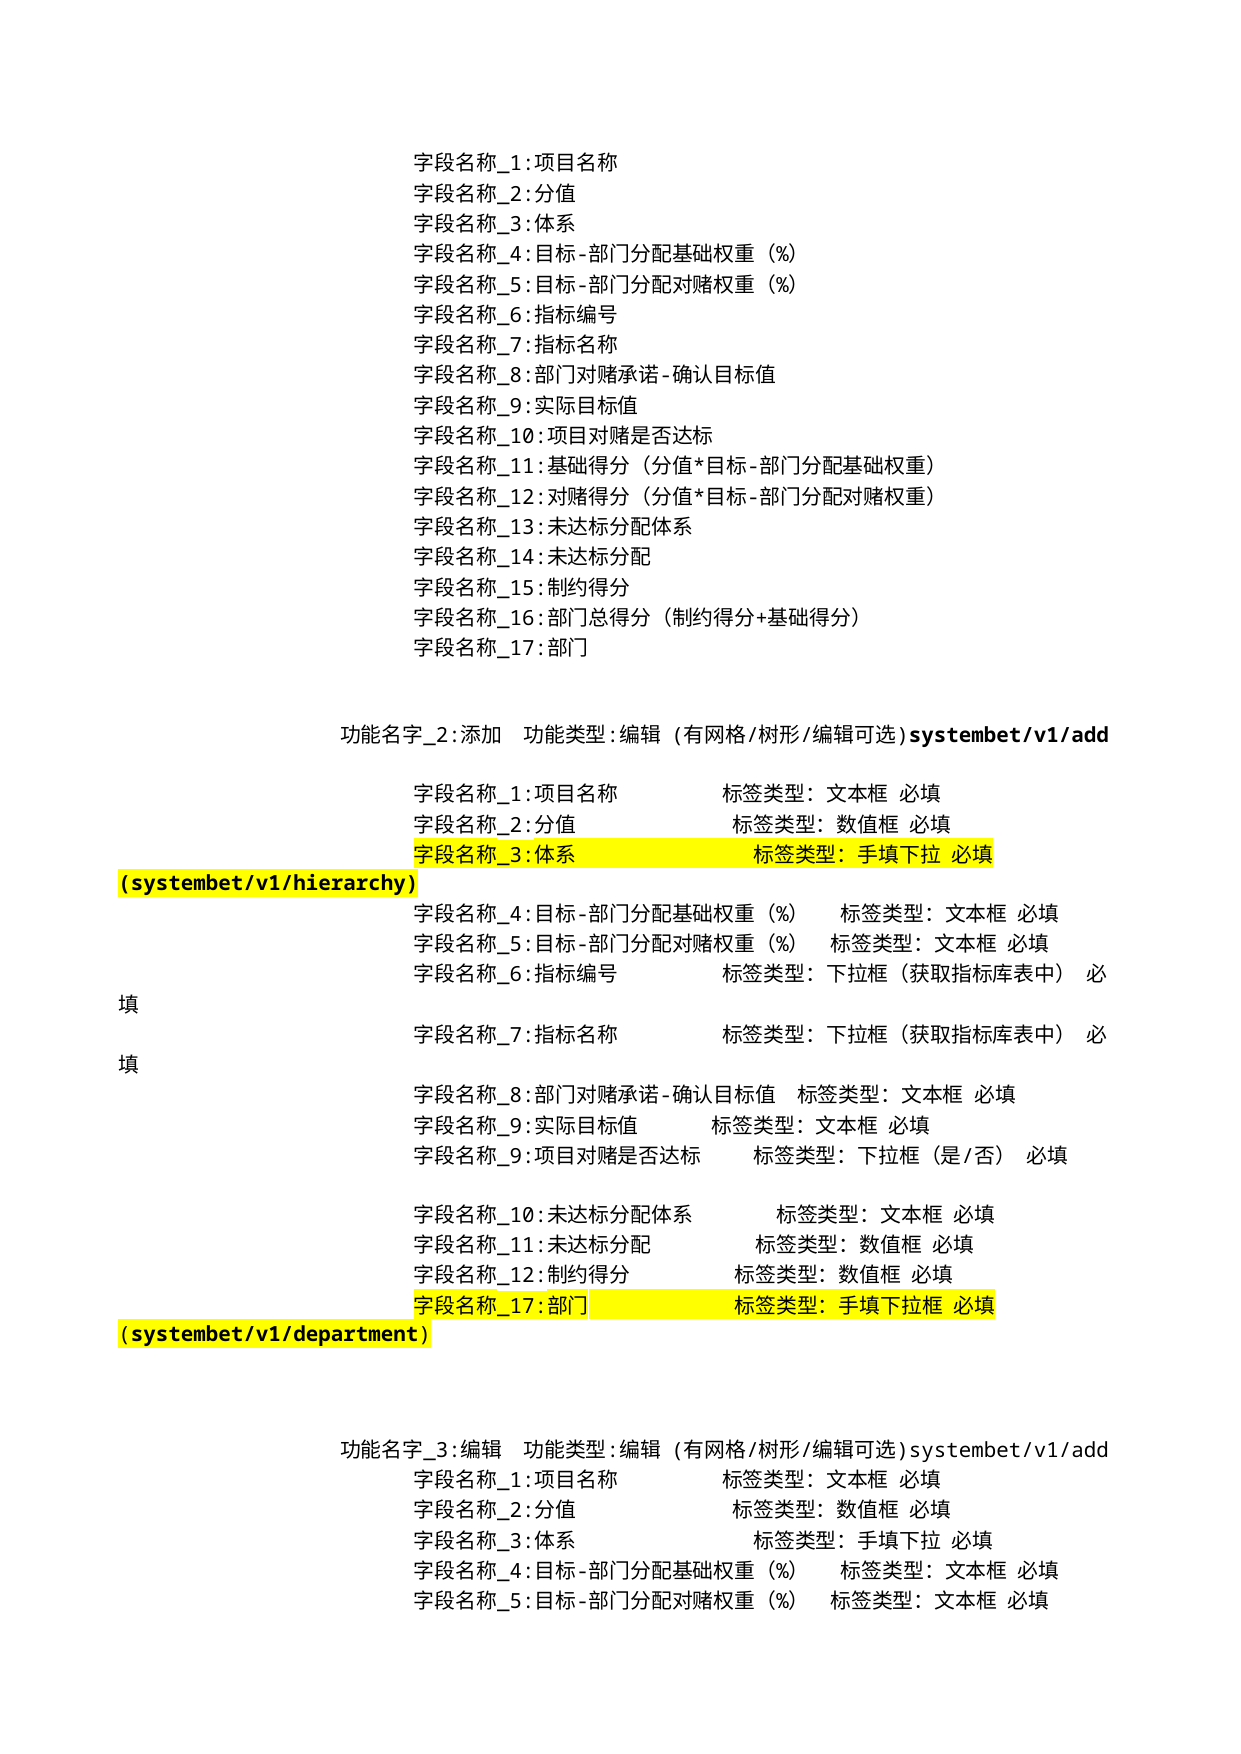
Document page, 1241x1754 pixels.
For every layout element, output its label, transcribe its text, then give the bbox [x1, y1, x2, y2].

text 字段名称_8:部门对赌承诺-确认目标值 [118, 359, 1122, 389]
text 字段名称_5:目标-部门分配对赌权重（%） 标签类型：文本框 必填 [118, 1584, 1122, 1615]
text 字段名称_6:指标编号 标签类型：下拉框（获取指标库表中） 必填 [118, 957, 1122, 1018]
text 字段名称_8:部门对赌承诺-确认目标值 标签类型：文本框 必填 [118, 1078, 1122, 1109]
text 字段名称_11:未达标分配 标签类型：数值框 必填 [118, 1228, 1122, 1258]
text 字段名称_2:分值 [118, 177, 1122, 207]
text 字段名称_14:未达标分配 [118, 541, 1122, 571]
text (systembet/v1/department) [118, 1319, 1122, 1348]
text 字段名称_7:指标名称 标签类型：下拉框（获取指标库表中） 必填 [118, 1018, 1122, 1078]
text 字段名称_9:实际目标值 [118, 389, 1122, 419]
text 字段名称_5:目标-部门分配对赌权重（%） [118, 268, 1122, 298]
text 字段名称_9:实际目标值 标签类型：文本框 必填 [118, 1109, 1122, 1139]
text 字段名称_4:目标-部门分配基础权重（%） 标签类型：文本框 必填 [118, 897, 1122, 927]
text 字段名称_6:指标编号 [118, 298, 1122, 328]
text 字段名称_12:制约得分 标签类型：数值框 必填 [118, 1258, 1122, 1289]
text 字段名称_17:部门 [118, 632, 1122, 662]
text 字段名称_1:项目名称 标签类型：文本框 必填 [118, 1463, 1122, 1493]
text 字段名称_3:体系 标签类型：手填下拉 必填(systembet/v1/hierarchy) [118, 838, 1122, 897]
text 字段名称_4:目标-部门分配基础权重（%） [118, 237, 1122, 268]
text 字段名称_3:体系 标签类型：手填下拉 必填 [118, 1524, 1122, 1554]
text 功能名字_2:添加 功能类型:编辑 (有网格/树形/编辑可选)systembet/v1/add [118, 719, 1122, 749]
text 字段名称_1:项目名称 [118, 147, 1122, 177]
text 字段名称_1:项目名称 标签类型：文本框 必填 [118, 777, 1122, 808]
text 字段名称_10:项目对赌是否达标 [118, 419, 1122, 450]
text 字段名称_16:部门总得分（制约得分+基础得分） [118, 601, 1122, 632]
text 功能名字_3:编辑 功能类型:编辑 (有网格/树形/编辑可选)systembet/v1/add [118, 1433, 1122, 1463]
text 字段名称_17:部门 标签类型：手填下拉框 必填 [118, 1289, 1122, 1319]
text 字段名称_7:指标名称 [118, 328, 1122, 359]
text 字段名称_13:未达标分配体系 [118, 510, 1122, 541]
text 字段名称_10:未达标分配体系 标签类型：文本框 必填 [118, 1198, 1122, 1228]
text 字段名称_15:制约得分 [118, 571, 1122, 601]
text 字段名称_2:分值 标签类型：数值框 必填 [118, 808, 1122, 838]
text 字段名称_3:体系 [118, 207, 1122, 237]
text 字段名称_11:基础得分（分值*目标-部门分配基础权重） [118, 450, 1122, 480]
text 字段名称_4:目标-部门分配基础权重（%） 标签类型：文本框 必填 [118, 1554, 1122, 1584]
text 字段名称_12:对赌得分（分值*目标-部门分配对赌权重） [118, 480, 1122, 510]
text 字段名称_2:分值 标签类型：数值框 必填 [118, 1493, 1122, 1524]
text 字段名称_5:目标-部门分配对赌权重（%） 标签类型：文本框 必填 [118, 927, 1122, 957]
text 字段名称_9:项目对赌是否达标 标签类型：下拉框（是/否） 必填 [118, 1139, 1122, 1169]
